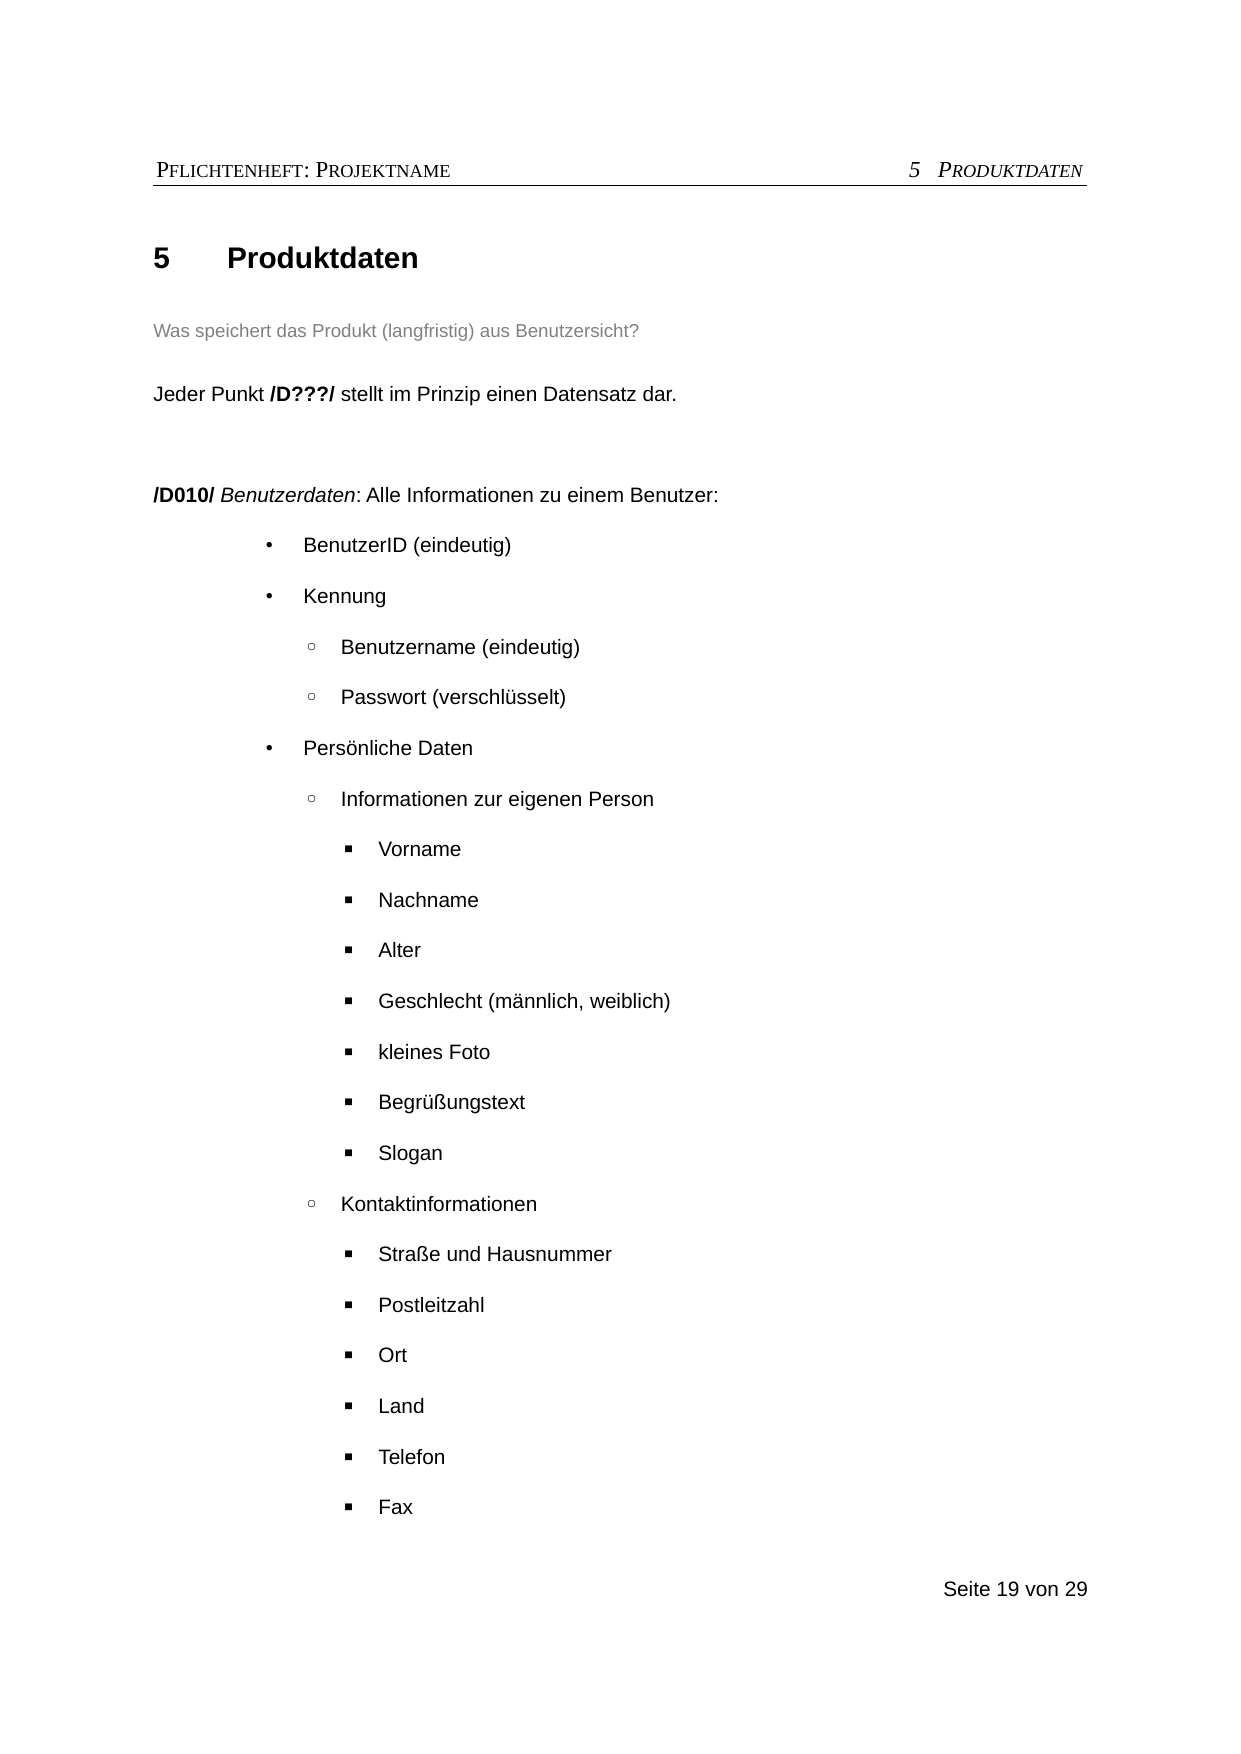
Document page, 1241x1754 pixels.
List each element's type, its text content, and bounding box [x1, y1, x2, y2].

list Postleitzahl [341, 1293, 1087, 1317]
text Jeder Punkt /D???/ stellt im Prinzip einen Datensatz dar. [153, 382, 1087, 406]
list Slogan [341, 1141, 1087, 1165]
list Straße und Hausnummer [341, 1242, 1087, 1266]
list Fax [341, 1495, 1087, 1519]
list Persönliche Daten [266, 736, 1087, 760]
list Telefon [341, 1444, 1087, 1468]
list Land [341, 1394, 1087, 1418]
list Passwort (verschlüsselt) [303, 685, 1087, 709]
list kleines Foto [341, 1039, 1087, 1063]
list Begrüßungstext [341, 1090, 1087, 1114]
list BenutzerID (eindeutig) [266, 533, 1087, 557]
list Ort [341, 1343, 1087, 1367]
list Alter [341, 938, 1087, 962]
subtitle Produktdaten [153, 241, 1087, 275]
list Kennung [266, 584, 1087, 608]
text Was speichert das Produkt (langfristig) aus Benutzersicht? [153, 319, 1087, 341]
list Geschlecht (männlich, weiblich) [341, 989, 1087, 1013]
list Vorname [341, 837, 1087, 861]
list Kontaktinformationen [303, 1191, 1087, 1215]
list Informationen zur eigenen Person [303, 786, 1087, 810]
list Nachname [341, 888, 1087, 912]
text /D010/ Benutzerdaten: Alle Informationen zu einem Benutzer: [153, 483, 1087, 507]
list Benutzername (eindeutig) [303, 634, 1087, 658]
